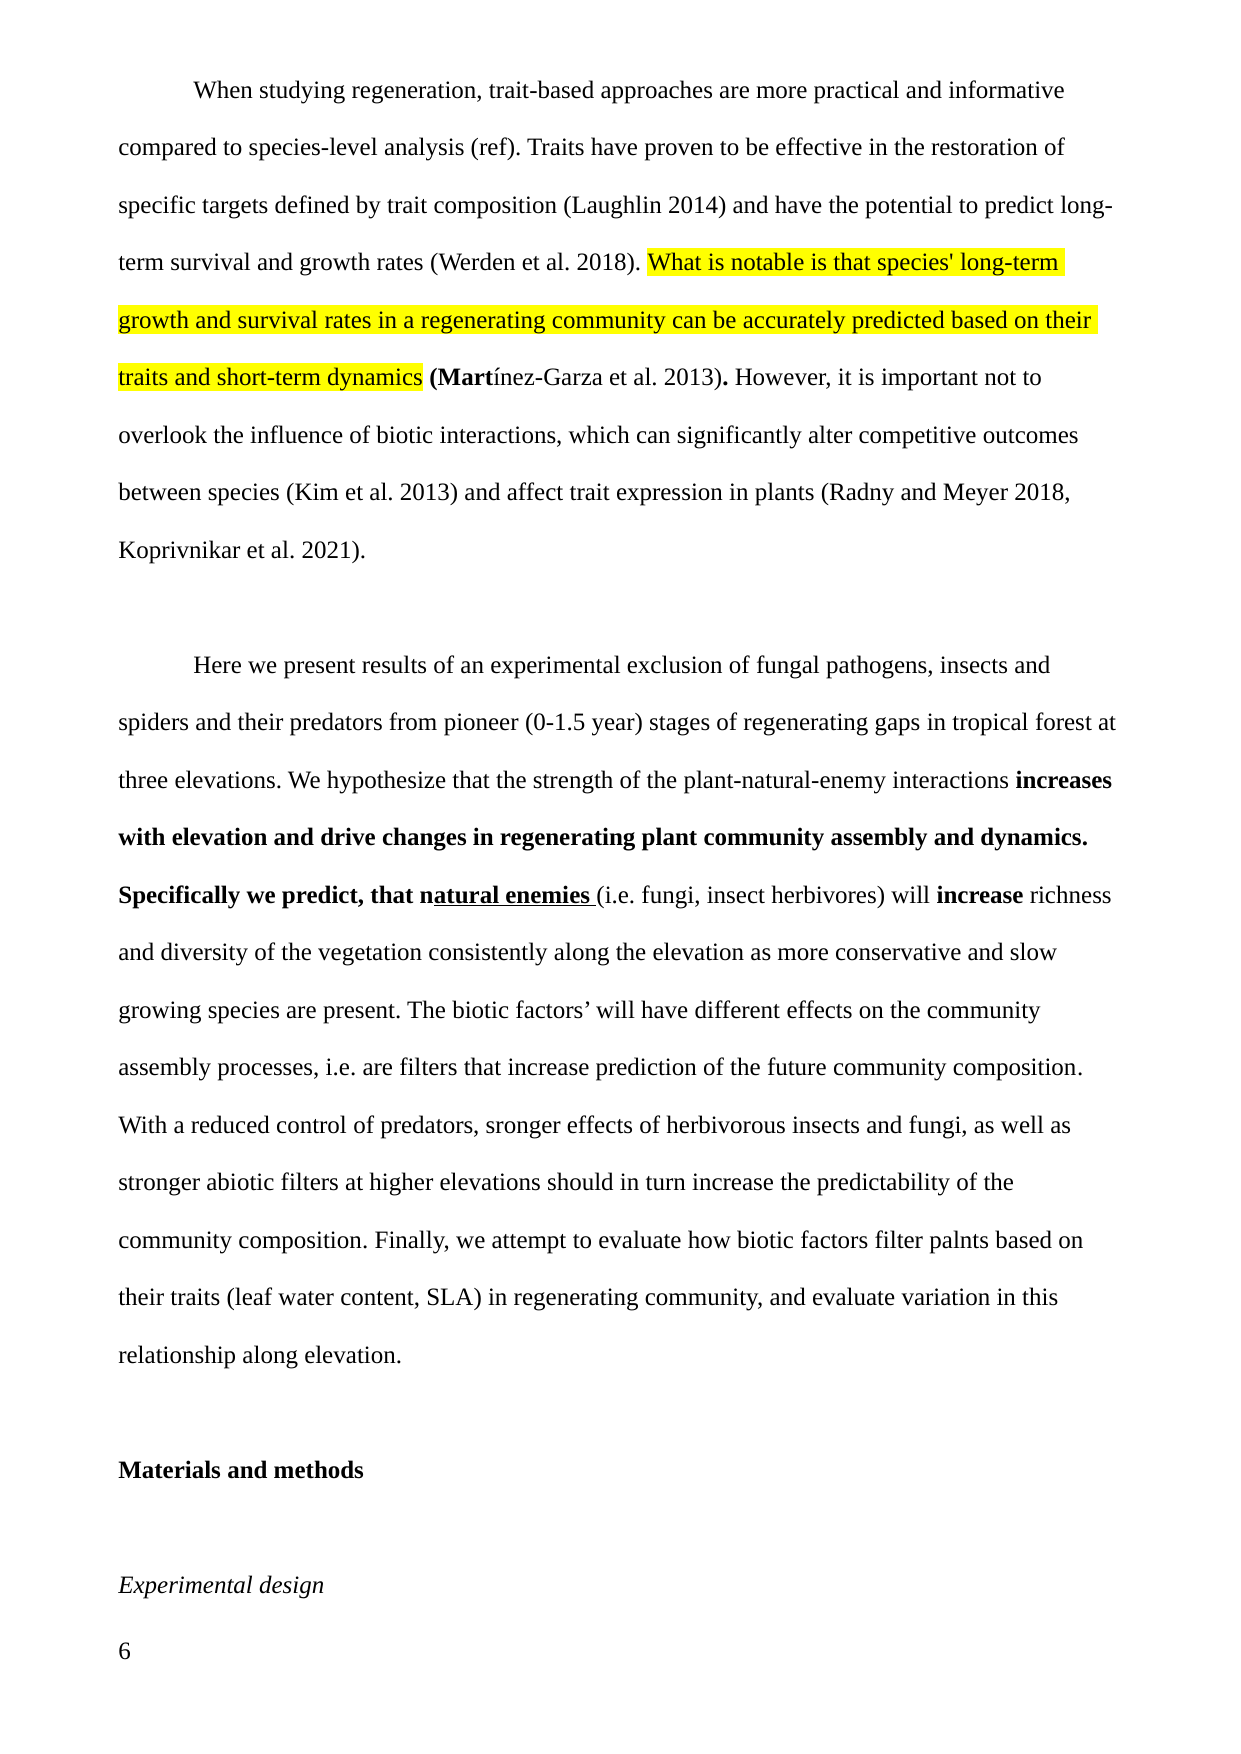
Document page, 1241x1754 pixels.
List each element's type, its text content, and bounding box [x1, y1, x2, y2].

text Here we present results of an experimental exclusion of fungal pathogens, insects and spiders and their predators from pioneer (0-1.5 year) stages of regenerating gaps in tropical forest at three elevations. We hypothesize that the strength of the plant-natural-enemy interactions increases with elevation and drive changes in regenerating plant community assembly and dynamics. Specifically we predict, that natural enemies (i.e. fungi, insect herbivores) will increase richness and diversity of the vegetation consistently along the elevation as more conservative and slow growing species are present. The biotic factors’ will have different effects on the community assembly processes, i.e. are filters that increase prediction of the future community composition. With a reduced control of predators, sronger effects of herbivorous insects and fungi, as well as stronger abiotic filters at higher elevations should in turn increase the predictability of the community composition. Finally, we attempt to evaluate how biotic factors filter palnts based on their traits (leaf water content, SLA) in regenerating community, and evaluate variation in this relationship along elevation. [118, 650, 1122, 1369]
text When studying regeneration, trait-based approaches are more practical and informative compared to species-level analysis (ref). Traits have proven to be effective in the restoration of specific targets defined by trait composition (Laughlin 2014) and have the potential to predict long-term survival and growth rates (Werden et al. 2018). What is notable is that species' long-term growth and survival rates in a regenerating community can be accurately predicted based on their traits and short-term dynamics (Martínez-Garza et al. 2013). However, it is important not to overlook the influence of biotic interactions, which can significantly alter competitive outcomes between species (Kim et al. 2013) and affect trait expression in plants (Radny and Meyer 2018, Koprivnikar et al. 2021). [118, 75, 1122, 564]
text Experimental design [118, 1570, 1122, 1599]
text Materials and methods [118, 1455, 1122, 1484]
